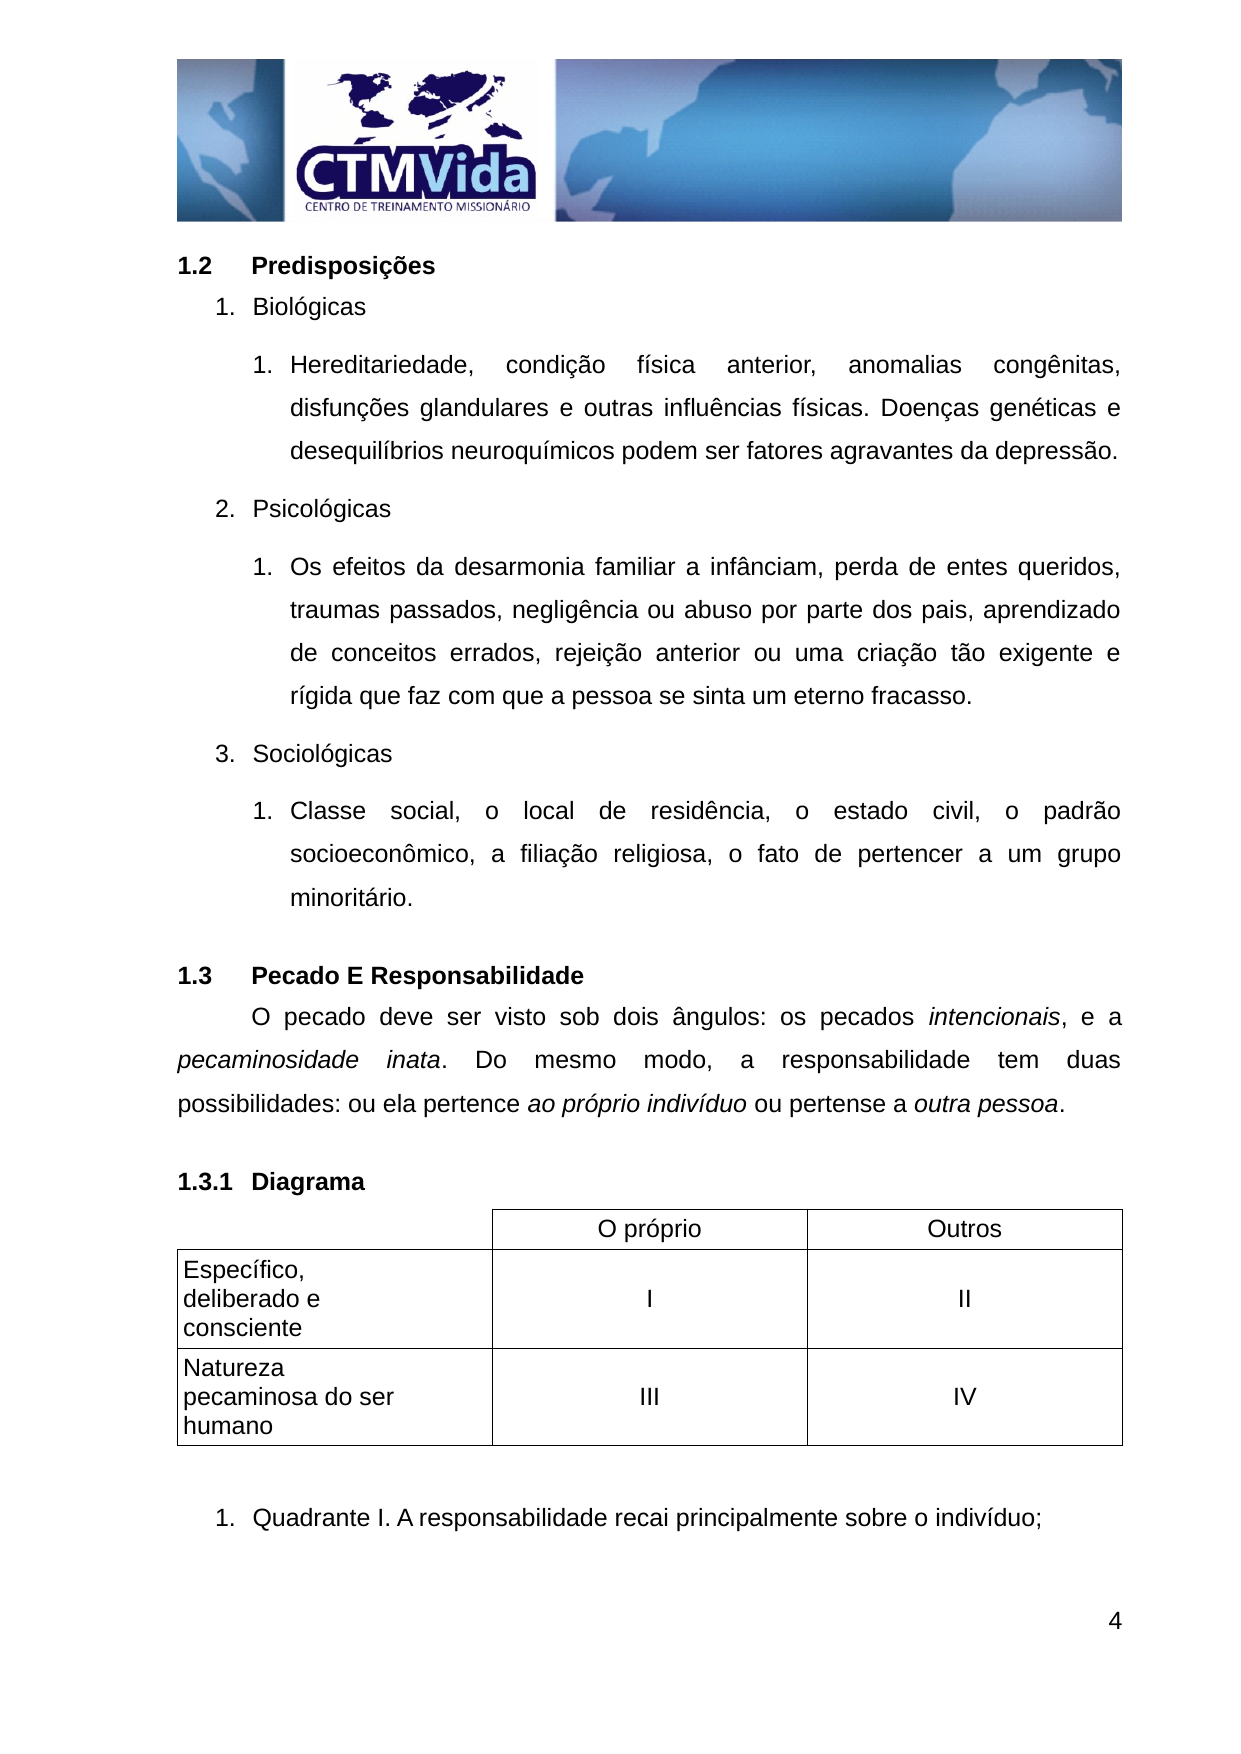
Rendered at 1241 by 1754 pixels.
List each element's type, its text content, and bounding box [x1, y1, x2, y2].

table_cell II [808, 1250, 1122, 1347]
subtitle 1.3.1 Diagrama [177, 1167, 1122, 1196]
table_header [177, 1209, 492, 1249]
table_header O próprio [493, 1210, 807, 1249]
list Psicológicas [215, 494, 1122, 523]
list Os efeitos da desarmonia familiar a infânciam, perda de entes queridos, traumas passados, negligência ou abuso por parte dos pais, aprendizado de conceitos errados, rejeição anterior ou uma criação tão exigente e rígida que faz com que a pessoa se sinta um eterno fracasso. [252, 552, 1122, 710]
text O pecado deve ser visto sob dois ângulos: os pecados intencionais, e a pecaminosidade inata. Do mesmo modo, a responsabilidade tem duas possibilidades: ou ela pertence ao próprio indivíduo ou pertense a outra pessoa. [177, 1002, 1122, 1117]
table_cell I [493, 1250, 807, 1347]
table_cell Específico, deliberado e consciente [178, 1250, 492, 1347]
list Hereditariedade, condição física anterior, anomalias congênitas, disfunções glandulares e outras influências físicas. Doenças genéticas e desequilíbrios neuroquímicos podem ser fatores agravantes da depressão. [252, 350, 1122, 465]
list Classe social, o local de residência, o estado civil, o padrão socioeconômico, a filiação religiosa, o fato de pertencer a um grupo minoritário. [252, 796, 1122, 911]
subtitle 1.3 Pecado e responsabilidade [177, 961, 1122, 990]
list Quadrante I. A responsabilidade recai principalmente sobre o indivíduo; [215, 1503, 1122, 1532]
list Biológicas [215, 292, 1122, 321]
table_cell III [493, 1349, 807, 1445]
table_cell Natureza pecaminosa do ser humano [178, 1349, 492, 1445]
table_cell IV [808, 1349, 1122, 1445]
subtitle 1.2 Predisposições [177, 251, 1122, 280]
picture [177, 59, 1122, 222]
list Sociológicas [215, 739, 1122, 767]
table_header Outros [808, 1210, 1122, 1249]
